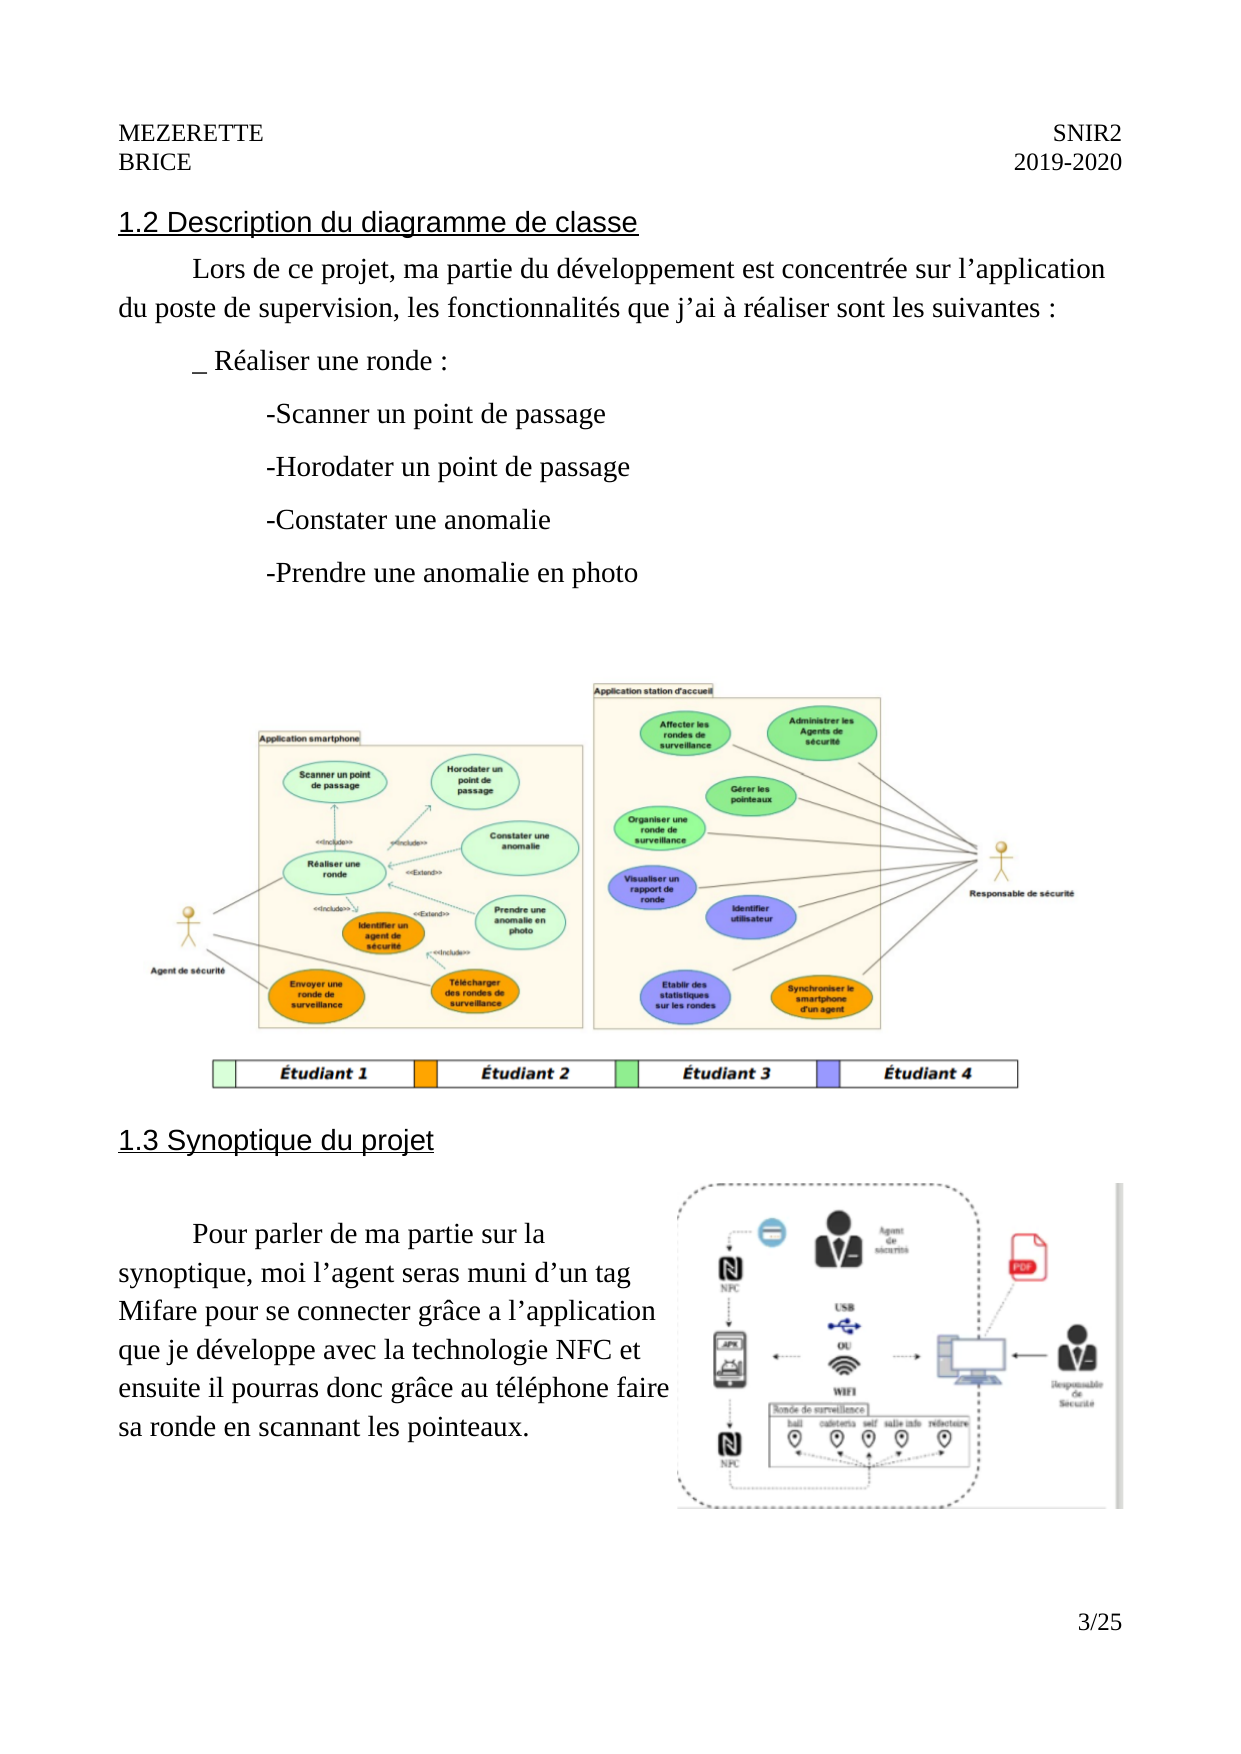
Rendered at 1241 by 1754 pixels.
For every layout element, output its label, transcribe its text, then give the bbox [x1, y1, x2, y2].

text -Horodater un point de passage [118, 449, 1122, 483]
text -Constater une anomalie [118, 502, 1122, 536]
subtitle 1.3 Synoptique du projet [118, 682, 1122, 1156]
text Lors de ce projet, ma partie du développement est concentrée sur l’application du poste de supervision, les fonctionnalités que j’ai à réaliser sont les suivantes : [118, 251, 1122, 323]
text -Scanner un point de passage [118, 396, 1122, 429]
text -Prendre une anomalie en photo [118, 555, 1122, 589]
picture [134, 674, 1091, 1123]
subtitle 1.2 Description du diagramme de classe [118, 205, 1122, 239]
text Pour parler de ma partie sur la synoptique, moi l’agent seras muni d’un tag Mifare pour se connecter grâce a l’application que je développe avec la technologie NFC et ensuite il pourras donc grâce au téléphone faire sa ronde en scannant les pointeaux. [118, 1216, 677, 1442]
text _ Réaliser une ronde : [118, 343, 1122, 376]
picture [677, 1183, 1124, 1509]
